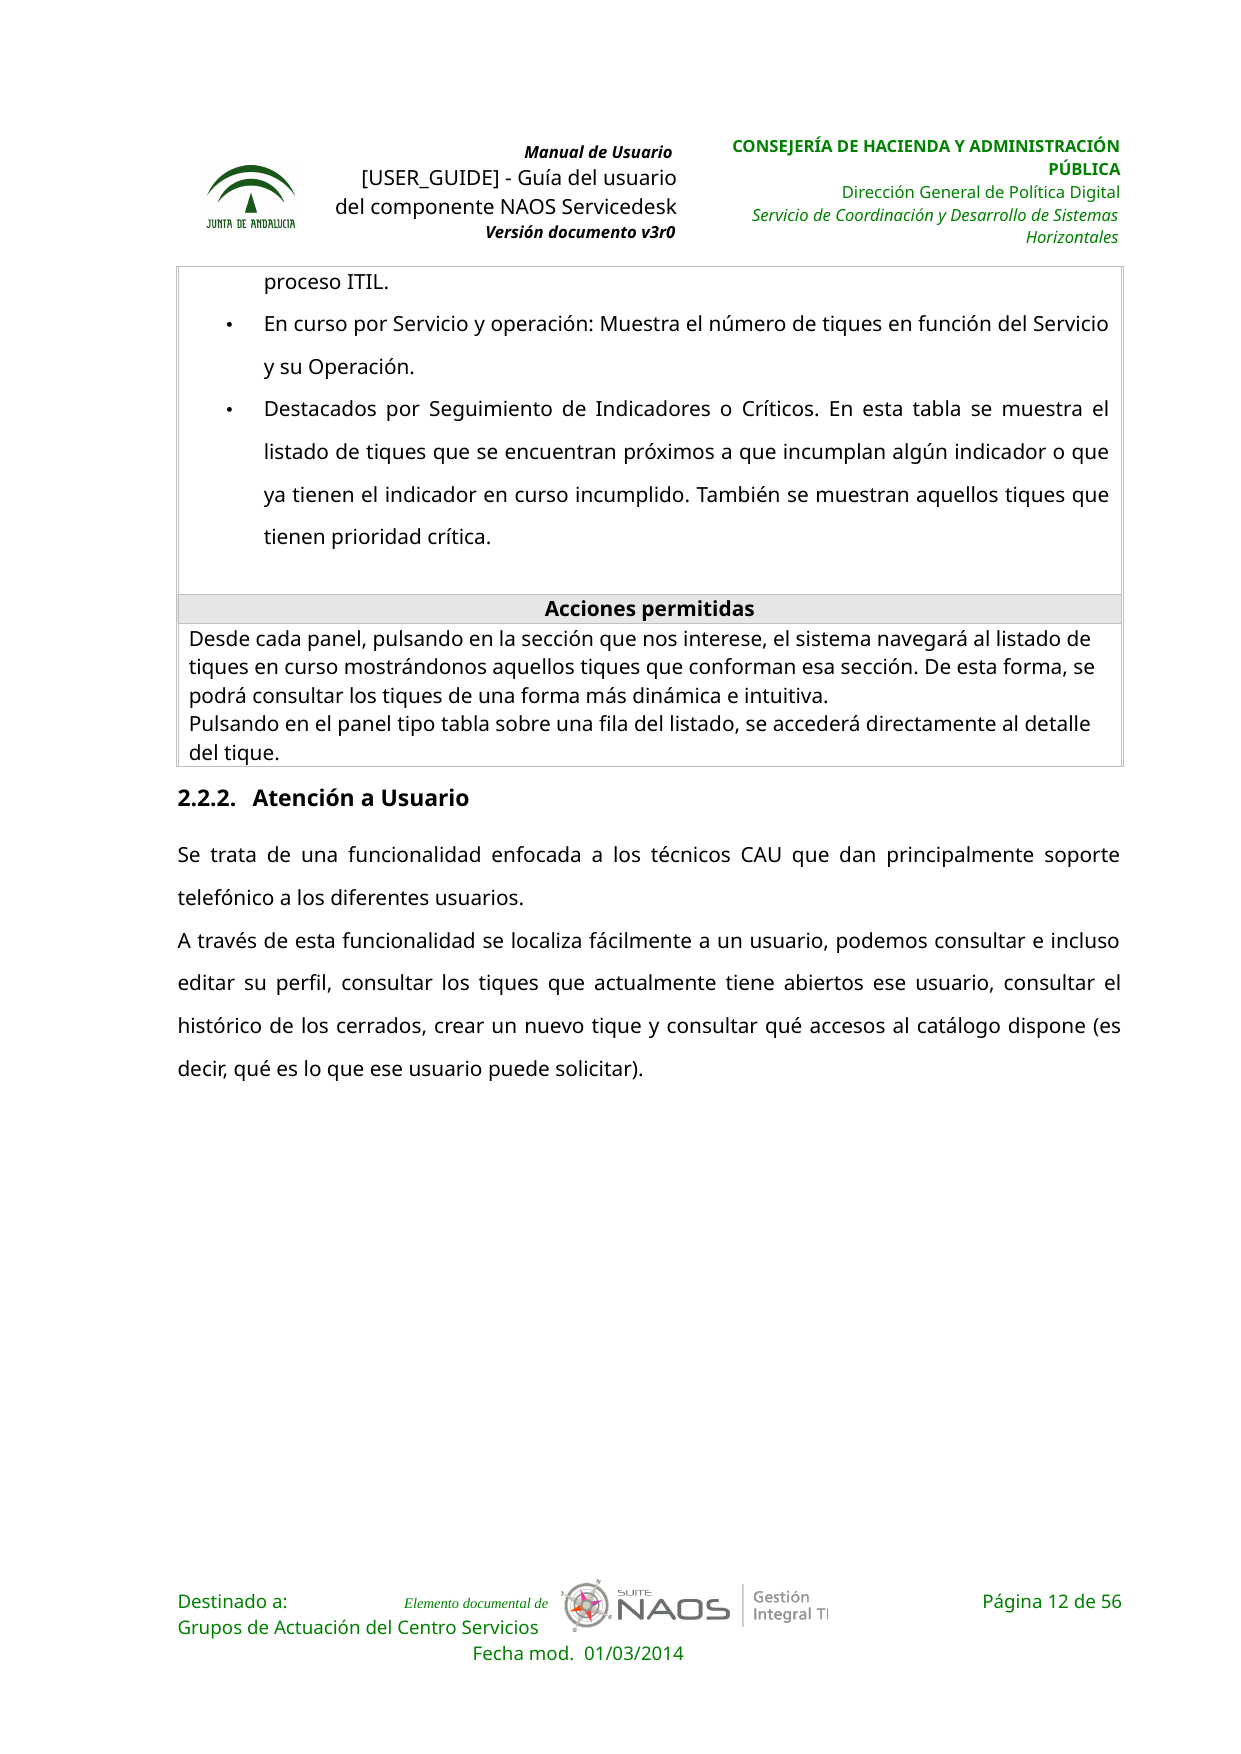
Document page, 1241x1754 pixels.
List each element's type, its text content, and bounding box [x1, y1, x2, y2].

picture [201, 165, 298, 232]
table_cell Acciones permitidas [179, 595, 1121, 623]
subtitle Atención a Usuario [177, 782, 1122, 813]
text A través de esta funcionalidad se localiza fácilmente a un usuario, podemos consultar e incluso editar su perfil, consultar los tiques que actualmente tiene abiertos ese usuario, consultar el histórico de los cerrados, crear un nuevo tique y consultar qué accesos al catálogo dispone (es decir, qué es lo que ese usuario puede solicitar). [177, 926, 1122, 1082]
table_cell Desde cada panel, pulsando en la sección que nos interese, el sistema navegará al listado de tiques en curso mostrándonos aquellos tiques que conforman esa sección. De esta forma, se podrá consultar los tiques de una forma más dinámica e intuitiva. Pulsando en el panel tipo tabla sobre una fila del listado, se accederá directamente al detalle del tique. [179, 624, 1121, 766]
table_cell proceso ITIL. En curso por Servicio y operación: Muestra el número de tiques en función del Servicio y su Operación. Destacados por Seguimiento de Indicadores o Críticos. En esta tabla se muestra el listado de tiques que se encuentran próximos a que incumplan algún indicador o que ya tienen el indicador en curso incumplido. También se muestran aquellos tiques que tienen prioridad crítica. [179, 267, 1121, 593]
text Se trata de una funcionalidad enfocada a los técnicos CAU que dan principalmente soporte telefónico a los diferentes usuarios. [177, 841, 1122, 912]
picture [560, 1579, 829, 1632]
